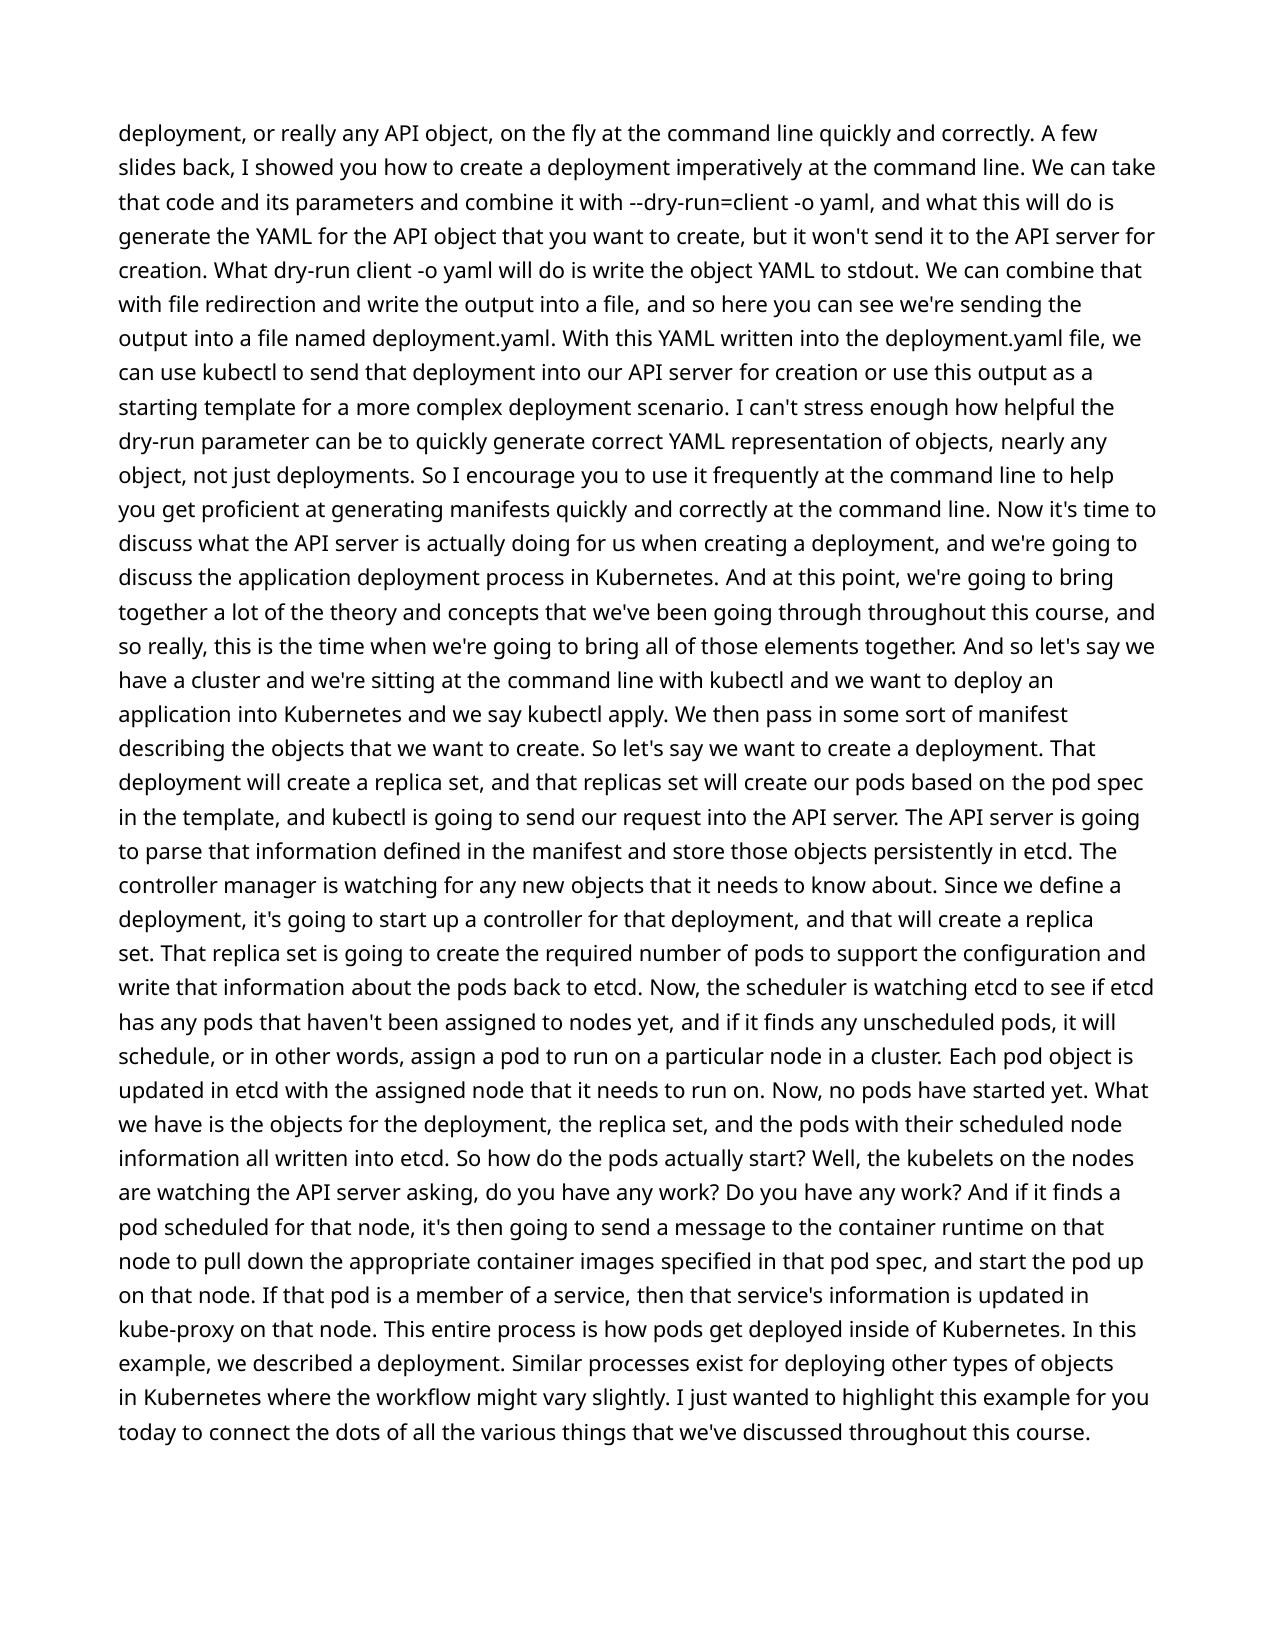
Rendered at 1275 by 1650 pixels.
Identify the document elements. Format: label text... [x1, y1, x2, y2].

text deployment, or really any API object, on the fly at the command line quickly and correctly. A few slides back, I showed you how to create a deployment imperatively at the command line. We can take that code and its parameters and combine it with ‑‑dry‑run=client ‑o yaml, and what this will do is generate the YAML for the API object that you want to create, but it won't send it to the API server for creation. What dry‑run client ‑o yaml will do is write the object YAML to stdout. We can combine that with file redirection and write the output into a file, and so here you can see we're sending the output into a file named deployment.yaml. With this YAML written into the deployment.yaml file, we can use kubectl to send that deployment into our API server for creation or use this output as a starting template for a more complex deployment scenario. I can't stress enough how helpful the dry‑run parameter can be to quickly generate correct YAML representation of objects, nearly any object, not just deployments. So I encourage you to use it frequently at the command line to help you get proficient at generating manifests quickly and correctly at the command line. Now it's time to discuss what the API server is actually doing for us when creating a deployment, and we're going to discuss the application deployment process in Kubernetes. And at this point, we're going to bring together a lot of the theory and concepts that we've been going through throughout this course, and so really, this is the time when we're going to bring all of those elements together. And so let's say we have a cluster and we're sitting at the command line with kubectl and we want to deploy an application into Kubernetes and we say kubectl apply. We then pass in some sort of manifest describing the objects that we want to create. So let's say we want to create a deployment. That deployment will create a replica set, and that replicas set will create our pods based on the pod spec in the template, and kubectl is going to send our request into the API server. The API server is going to parse that information defined in the manifest and store those objects persistently in etcd. The controller manager is watching for any new objects that it needs to know about. Since we define a deployment, it's going to start up a controller for that deployment, and that will create a replica set. That replica set is going to create the required number of pods to support the configuration and write that information about the pods back to etcd. Now, the scheduler is watching etcd to see if etcd has any pods that haven't been assigned to nodes yet, and if it finds any unscheduled pods, it will schedule, or in other words, assign a pod to run on a particular node in a cluster. Each pod object is updated in etcd with the assigned node that it needs to run on. Now, no pods have started yet. What we have is the objects for the deployment, the replica set, and the pods with their scheduled node information all written into etcd. So how do the pods actually start? Well, the kubelets on the nodes are watching the API server asking, do you have any work? Do you have any work? And if it finds a pod scheduled for that node, it's then going to send a message to the container runtime on that node to pull down the appropriate container images specified in that pod spec, and start the pod up on that node. If that pod is a member of a service, then that service's information is updated in kube‑proxy on that node. This entire process is how pods get deployed inside of Kubernetes. In this example, we described a deployment. Similar processes exist for deploying other types of objects in Kubernetes where the workflow might vary slightly. I just wanted to highlight this example for you today to connect the dots of all the various things that we've discussed throughout this course. [118, 118, 1157, 1446]
